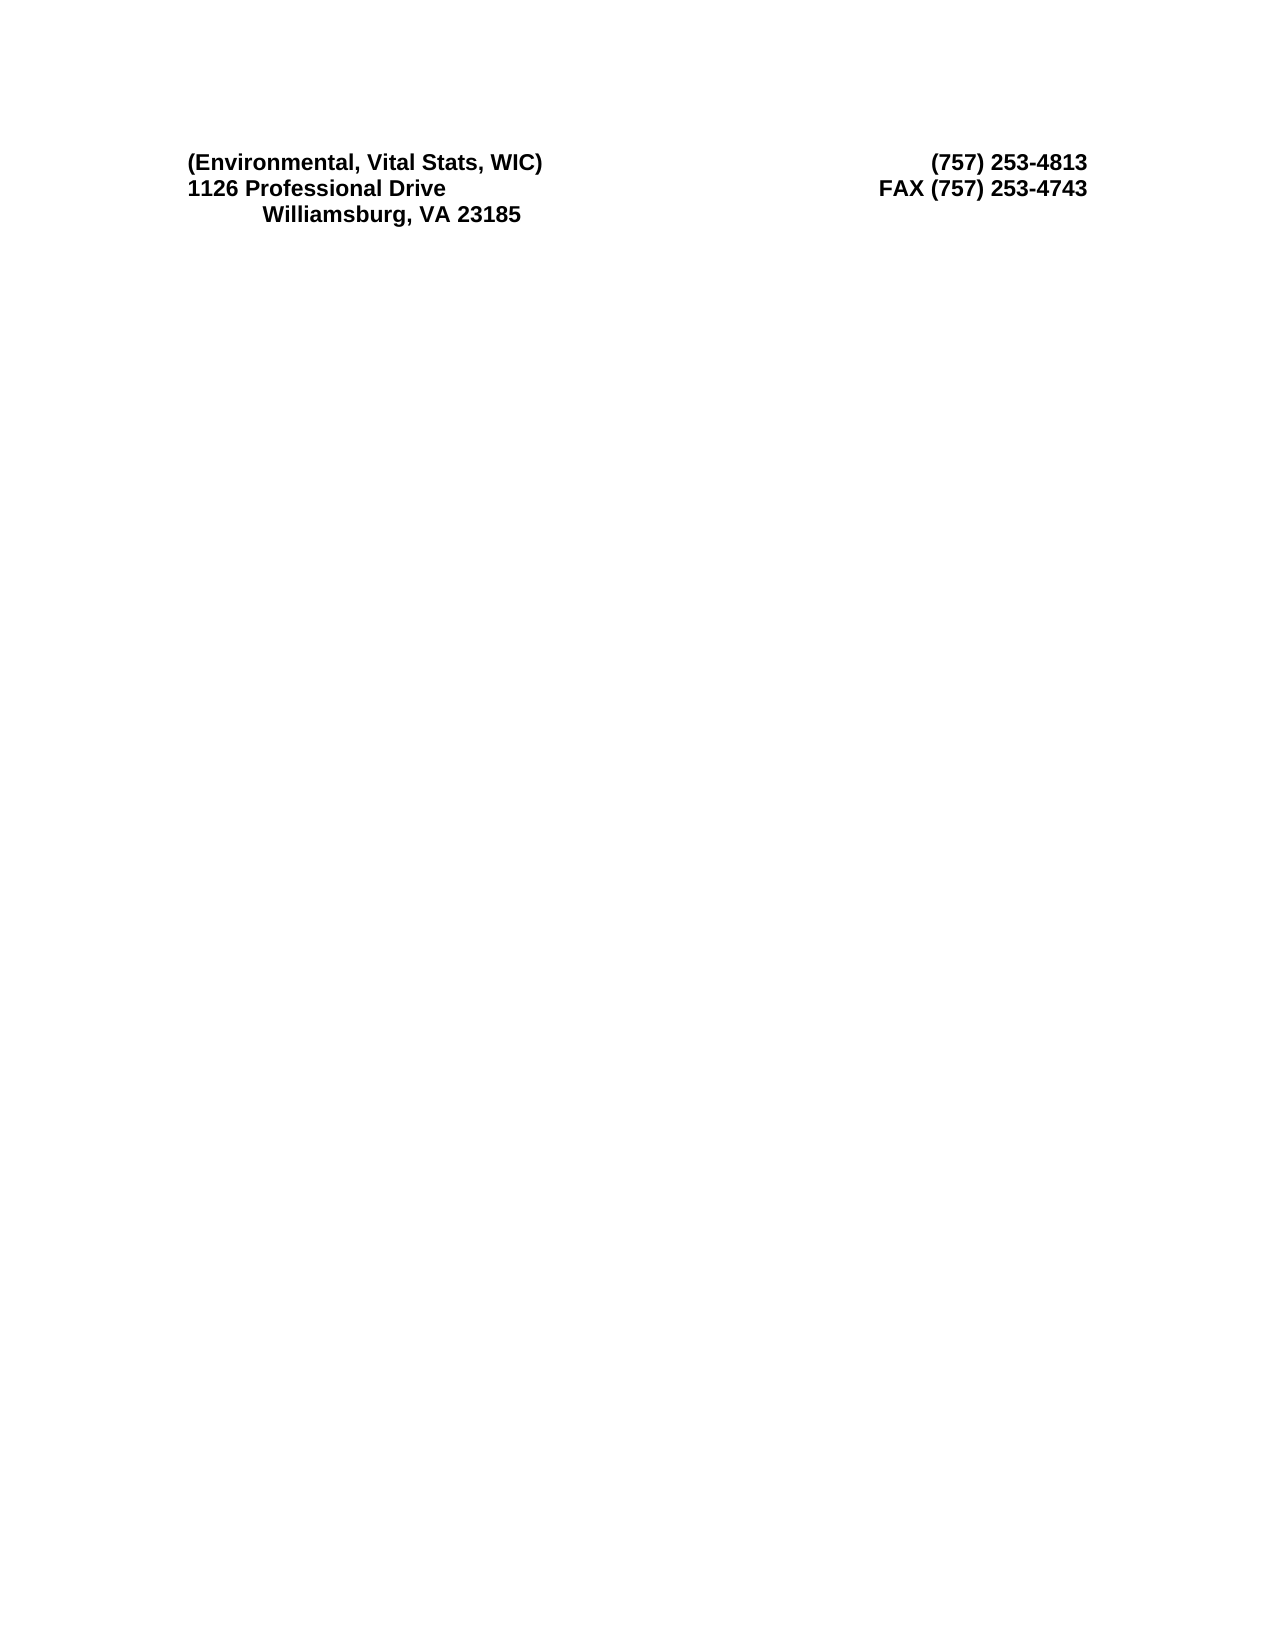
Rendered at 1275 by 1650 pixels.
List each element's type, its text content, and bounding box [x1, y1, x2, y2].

text (Environmental, Vital Stats, WIC) (757) 253-4813 [187, 150, 1087, 176]
text Williamsburg, VA 23185 [187, 201, 1087, 227]
text 1126 Professional Drive FAX (757) 253-4743 [187, 176, 1087, 201]
